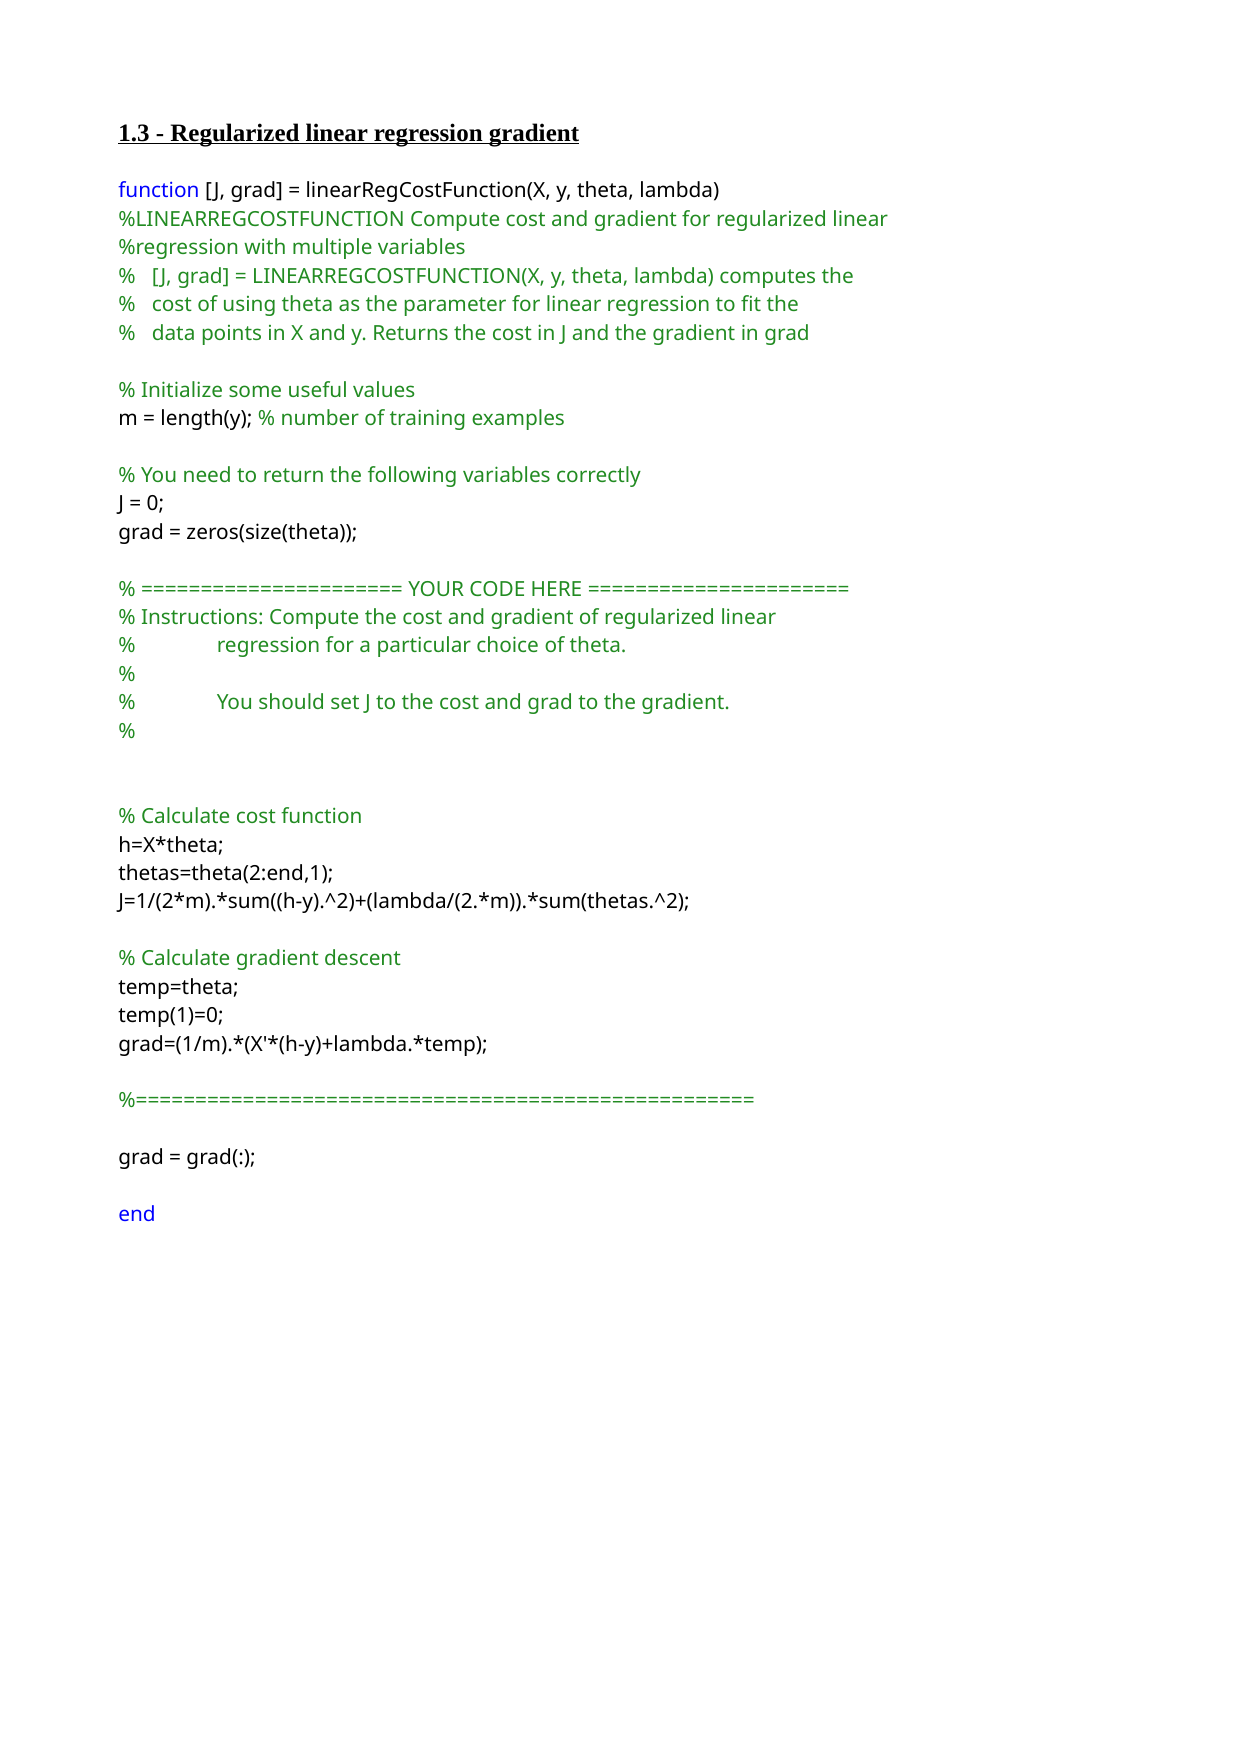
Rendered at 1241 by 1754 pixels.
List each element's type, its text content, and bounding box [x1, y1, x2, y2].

text % ====================== YOUR CODE HERE ====================== [118, 574, 1122, 602]
text m = length(y); % number of training examples [118, 403, 1122, 432]
text % regression for a particular choice of theta. [118, 631, 1122, 659]
text grad = grad(:); [118, 1142, 1122, 1171]
text J = 0; [118, 488, 1122, 517]
text thetas=theta(2:end,1); [118, 858, 1122, 887]
text %==================================================== [118, 1086, 1122, 1114]
text grad=(1/m).*(X'*(h-y)+lambda.*temp); [118, 1029, 1122, 1057]
text %regression with multiple variables [118, 232, 1122, 261]
text % Calculate cost function [118, 801, 1122, 830]
text % [118, 659, 1122, 687]
text % [118, 716, 1122, 744]
text temp(1)=0; [118, 1000, 1122, 1029]
text J=1/(2*m).*sum((h-y).^2)+(lambda/(2.*m)).*sum(thetas.^2); [118, 887, 1122, 915]
text h=X*theta; [118, 830, 1122, 858]
text % Instructions: Compute the cost and gradient of regularized linear [118, 602, 1122, 631]
text % Initialize some useful values [118, 375, 1122, 403]
text % [J, grad] = LINEARREGCOSTFUNCTION(X, y, theta, lambda) computes the [118, 261, 1122, 289]
text % Calculate gradient descent [118, 943, 1122, 972]
text % You should set J to the cost and grad to the gradient. [118, 687, 1122, 716]
text % cost of using theta as the parameter for linear regression to fit the [118, 289, 1122, 318]
text temp=theta; [118, 972, 1122, 1000]
text 1.3 - Regularized linear regression gradient [118, 118, 1122, 147]
text function [J, grad] = linearRegCostFunction(X, y, theta, lambda) [118, 176, 1122, 204]
text end [118, 1199, 1122, 1228]
text grad = zeros(size(theta)); [118, 517, 1122, 545]
text %LINEARREGCOSTFUNCTION Compute cost and gradient for regularized linear [118, 204, 1122, 232]
text % data points in X and y. Returns the cost in J and the gradient in grad [118, 318, 1122, 346]
text % You need to return the following variables correctly [118, 460, 1122, 488]
